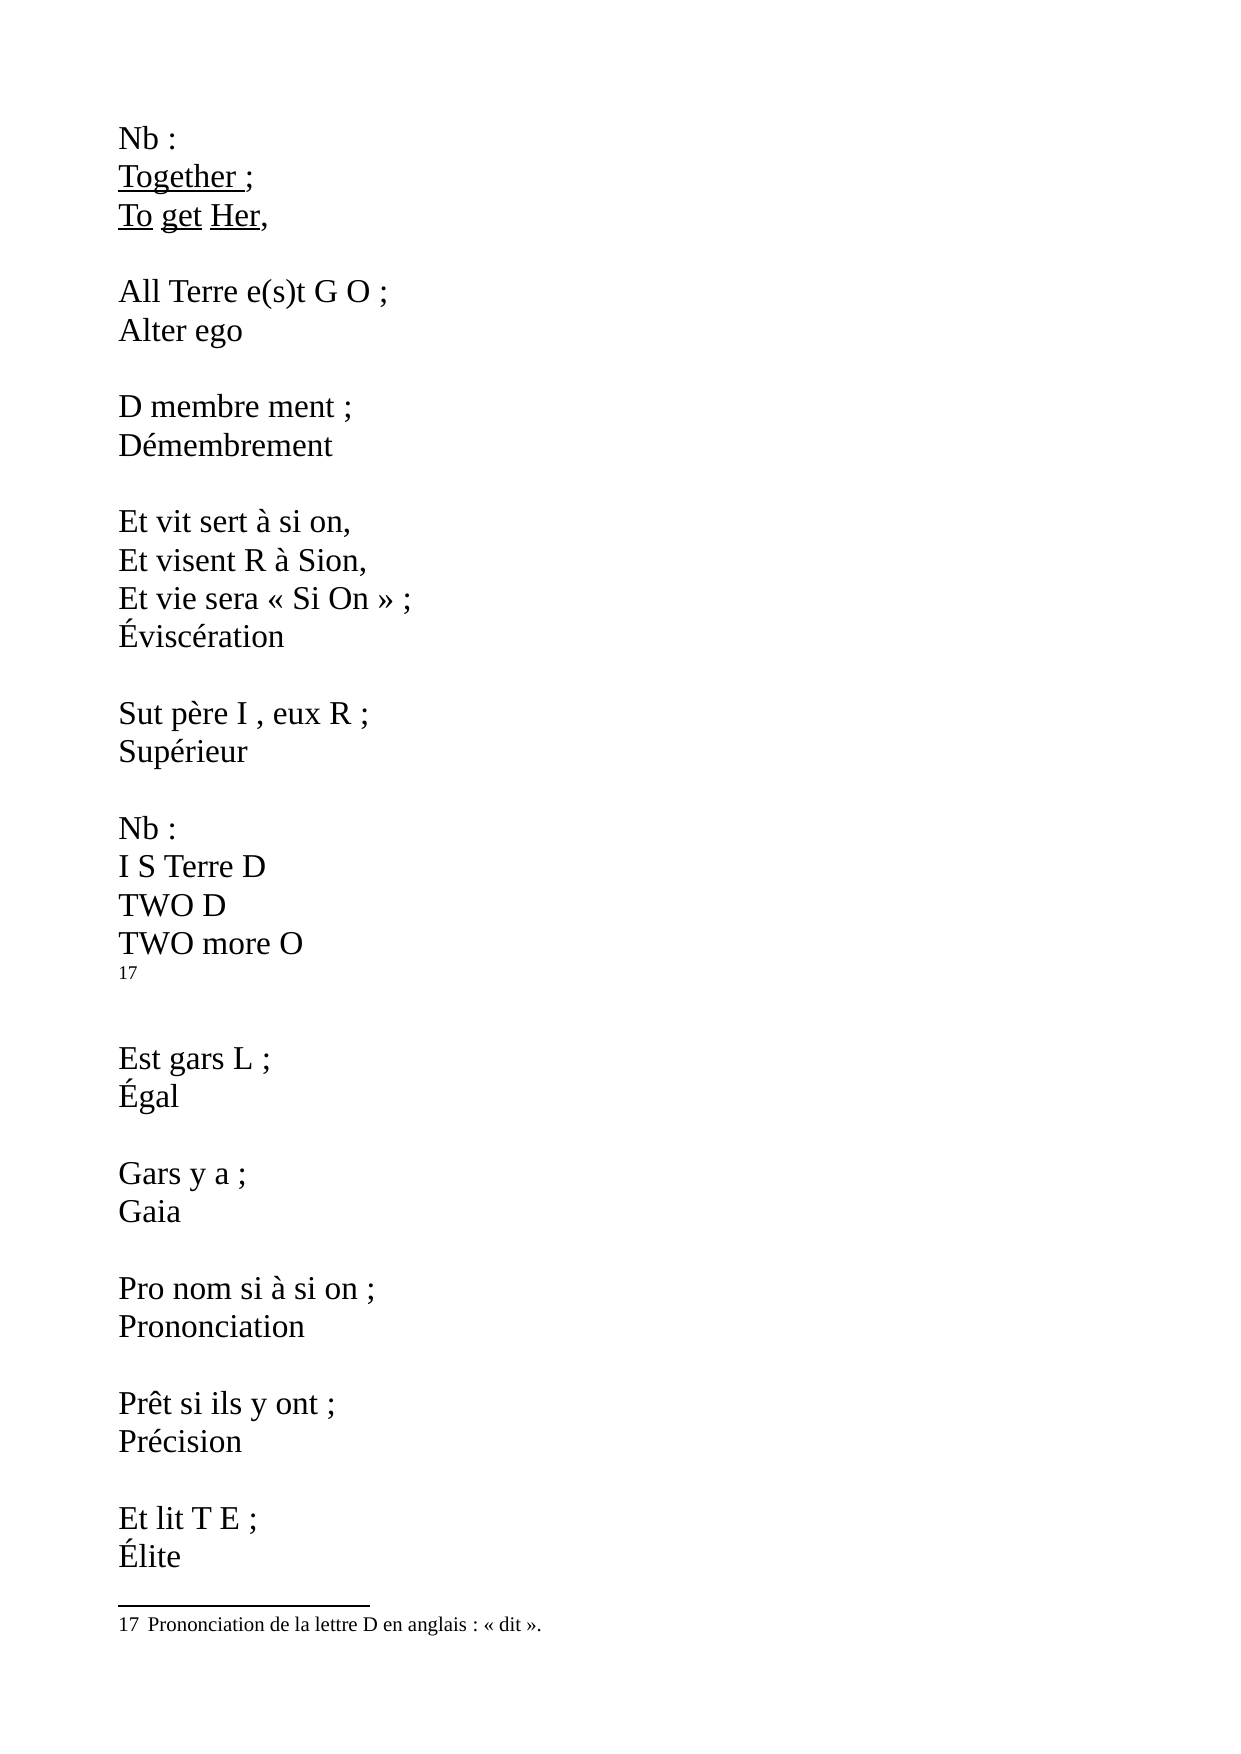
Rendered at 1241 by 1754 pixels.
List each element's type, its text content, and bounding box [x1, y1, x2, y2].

text Nb : [118, 808, 1122, 846]
text Gaia [118, 1191, 1122, 1230]
text I S Terre D [118, 846, 1122, 885]
text D membre ment ; [118, 386, 1122, 425]
text Prononciation de la lettre D en anglais : « dit ». [118, 1612, 1122, 1636]
text Nb : [118, 118, 1122, 156]
text Précision [118, 1421, 1122, 1460]
text Pro nom si à si on ; [118, 1268, 1122, 1306]
text Et visent R à Sion, [118, 540, 1122, 578]
text Et vit sert à si on, [118, 501, 1122, 540]
text Alter ego [118, 310, 1122, 348]
text Prêt si ils y ont ; [118, 1383, 1122, 1421]
text Et lit T E ; [118, 1498, 1122, 1536]
text Éviscération [118, 616, 1122, 655]
text Et vie sera « Si On » ; [118, 578, 1122, 616]
text Prononciation [118, 1306, 1122, 1345]
text Together ; [118, 156, 1122, 195]
text Est gars L ; [118, 1038, 1122, 1076]
text TWO more O [118, 923, 1122, 961]
text Gars y a ; [118, 1153, 1122, 1191]
text TWO D [118, 885, 1122, 923]
text Supérieur [118, 731, 1122, 770]
text Élite [118, 1536, 1122, 1575]
text Sut père I , eux R ; [118, 693, 1122, 731]
text To get Her, [118, 195, 1122, 233]
text Démembrement [118, 425, 1122, 463]
text Égal [118, 1076, 1122, 1115]
text All Terre e(s)t G O ; [118, 271, 1122, 310]
